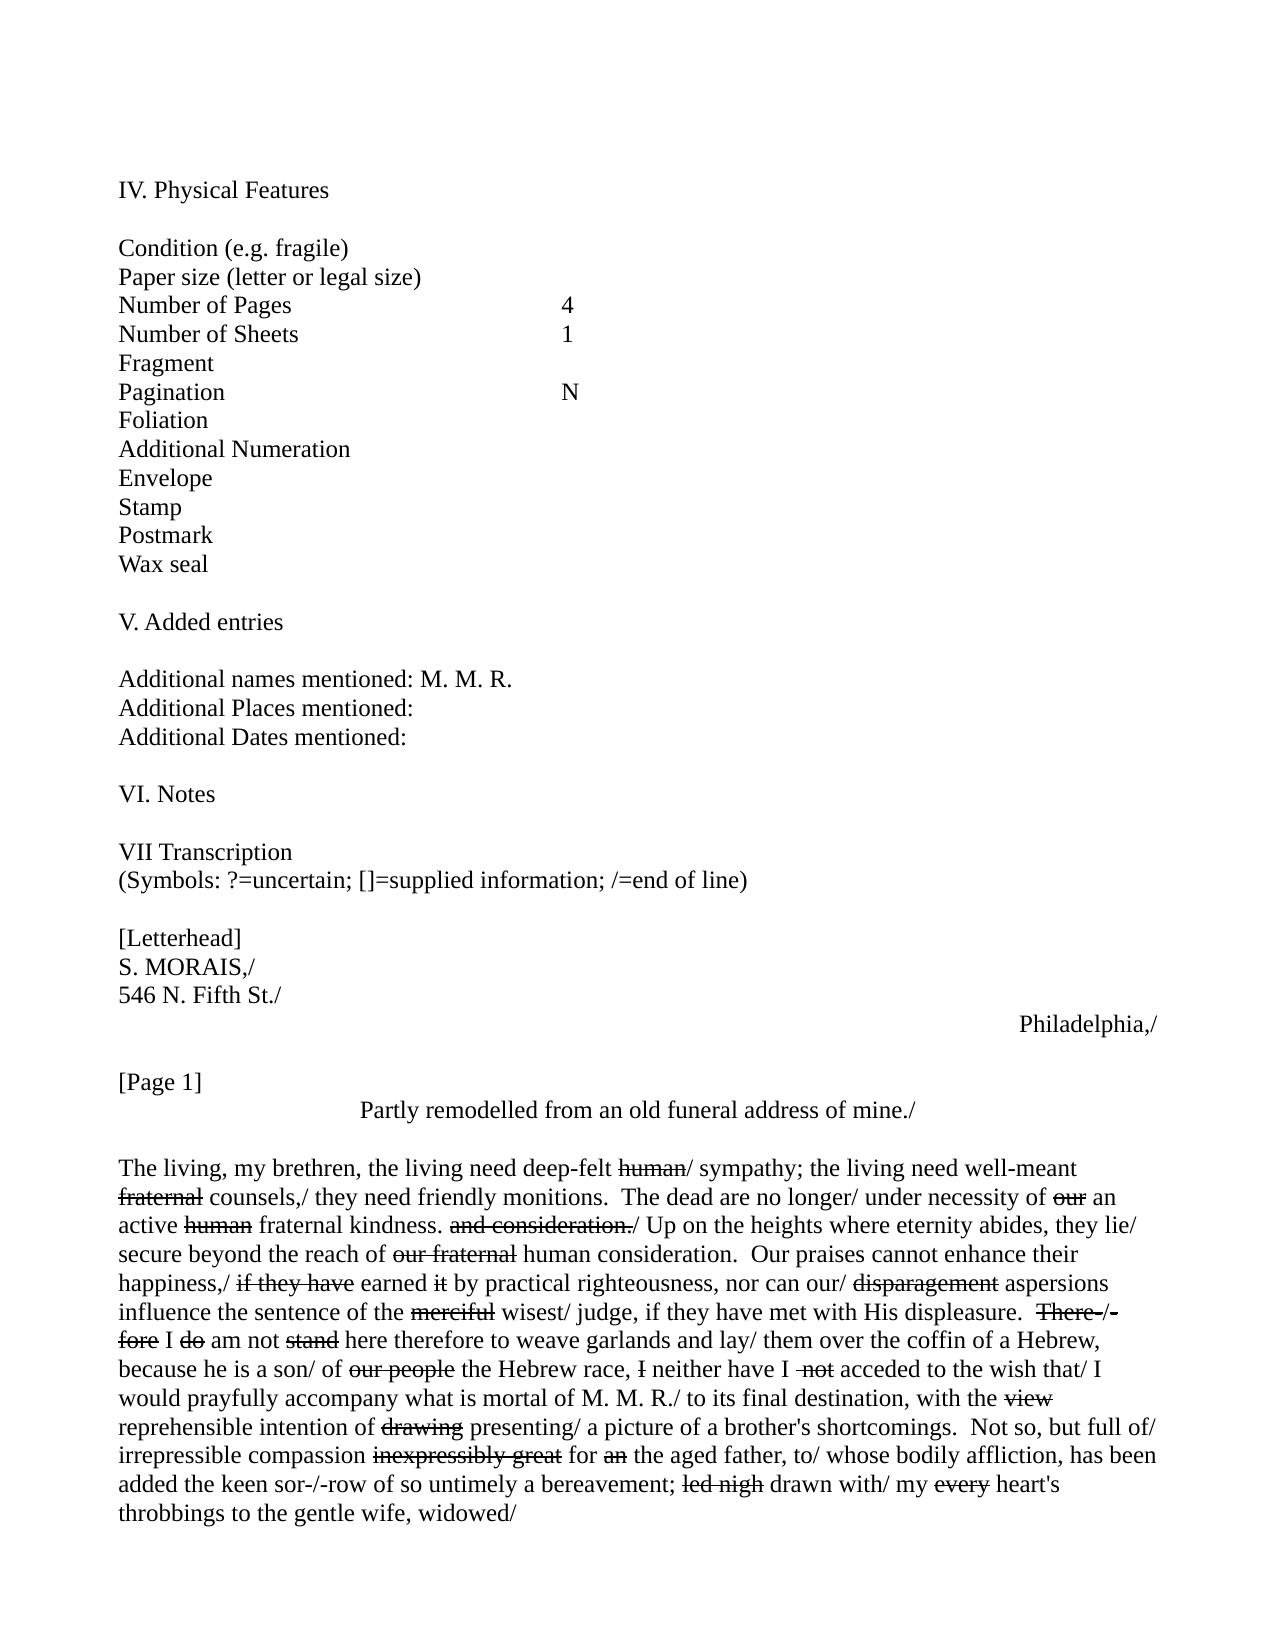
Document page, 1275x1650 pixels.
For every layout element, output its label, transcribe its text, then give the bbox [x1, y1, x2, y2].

text VI. Notes [118, 779, 1157, 808]
text Additional Places mentioned: [118, 693, 1157, 722]
text Foliation [118, 406, 1157, 434]
text S. MORAIS,/ [118, 952, 1157, 981]
text Envelope [118, 463, 1157, 492]
text [Letterhead] [118, 923, 1157, 952]
text Paper size (letter or legal size) [118, 262, 1157, 291]
text Partly remodelled from an old funeral address of mine./ [118, 1096, 1157, 1124]
text Fragment [118, 348, 1157, 377]
text The living, my brethren, the living need deep-felt human/ sympathy; the living need well-meant fraternal counsels,/ they need friendly monitions. The dead are no longer/ under necessity of our an active human fraternal kindness. and consideration./ Up on the heights where eternity abides, they lie/ secure beyond the reach of our fraternal human consideration. Our praises cannot enhance their happiness,/ if they have earned it by practical righteousness, nor can our/ disparagement aspersions influence the sentence of the merciful wisest/ judge, if they have met with His displeasure. There-/-fore I do am not stand here therefore to weave garlands and lay/ them over the coffin of a Hebrew, because he is a son/ of our people the Hebrew race, I neither have I not acceded to the wish that/ I would prayfully accompany what is mortal of M. M. R./ to its final destination, with the view reprehensible intention of drawing presenting/ a picture of a brother's shortcomings. Not so, but full of/ irrepressible compassion inexpressibly great for an the aged father, to/ whose bodily affliction, has been added the keen sor-/-row of so untimely a bereavement; led nigh drawn with/ my every heart's throbbings to the gentle wife, widowed/ [118, 1153, 1157, 1527]
text V. Added entries [118, 607, 1157, 636]
text Additional Numeration [118, 434, 1157, 463]
text 546 N. Fifth St./ [118, 981, 1157, 1009]
text Stamp [118, 492, 1157, 521]
text IV. Physical Features [118, 176, 1157, 204]
text Wax seal [118, 549, 1157, 578]
text (Symbols: ?=uncertain; []=supplied information; /=end of line) [118, 866, 1157, 894]
text Number of Sheets 1 [118, 319, 1157, 348]
text [Page 1] [118, 1067, 1157, 1096]
text Philadelphia,/ [118, 1009, 1157, 1038]
text Postma rk [118, 521, 1157, 549]
text Pagination N [118, 377, 1157, 406]
text Additional names mentioned: M. M. R. [118, 664, 1157, 693]
text Additional Dates mentioned: [118, 722, 1157, 751]
text Number of Pages 4 [118, 291, 1157, 319]
text VII Transcription [118, 837, 1157, 866]
text Condition (e.g. fragile) [118, 233, 1157, 262]
